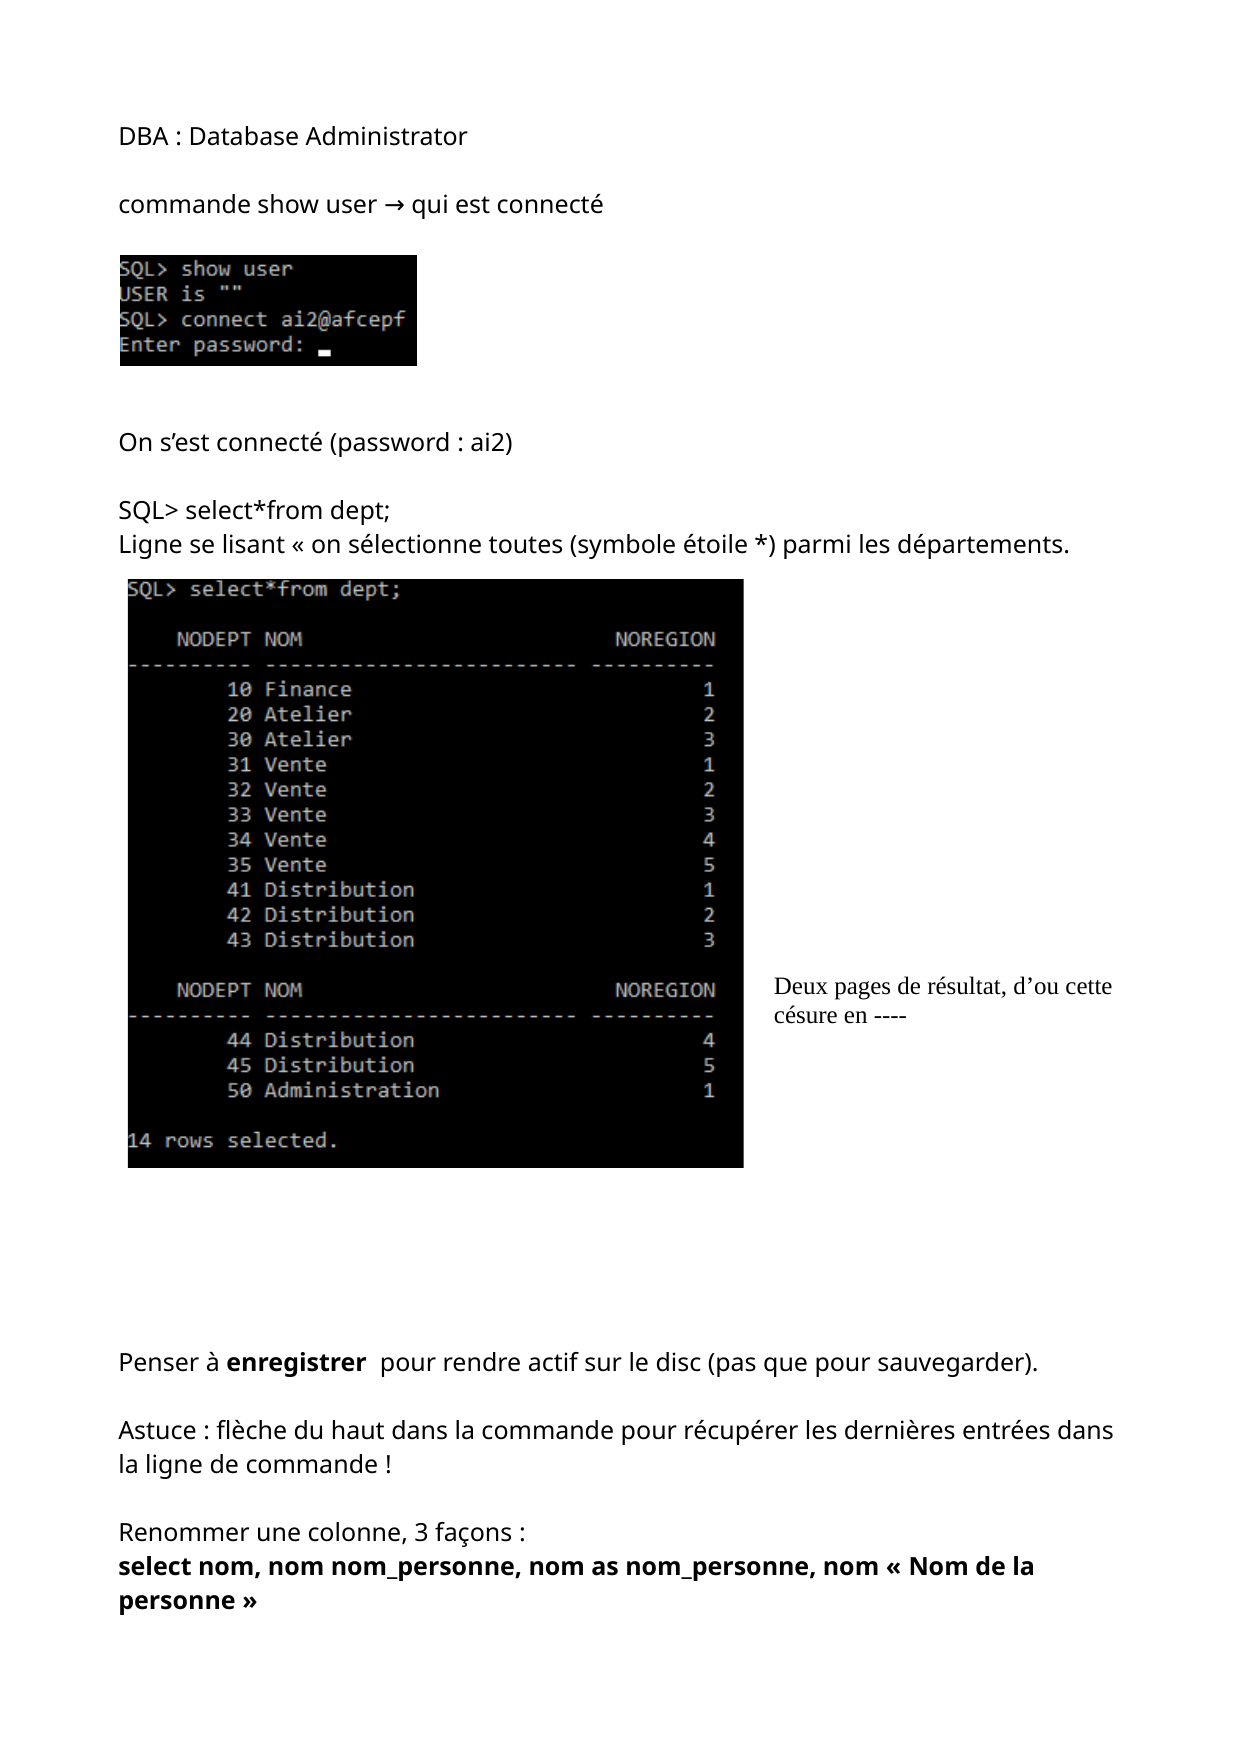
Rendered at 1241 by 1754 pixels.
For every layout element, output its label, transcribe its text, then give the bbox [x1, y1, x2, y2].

picture [120, 255, 417, 366]
text On s’est connecté (password : ai2) [118, 425, 1122, 459]
picture [127, 579, 744, 1168]
text SQL> select*from dept; [118, 493, 1122, 527]
text commande show user → qui est connecté [118, 186, 1122, 220]
text DBA : Database Administrator [118, 118, 1122, 152]
text Penser à enregistrer pour rendre actif sur le disc (pas que pour sauvegarder). [118, 1344, 1122, 1378]
text Renommer une colonne, 3 façons : select nom, nom nom_personne, nom as nom_personne, nom « Nom de la personne » [118, 1515, 1122, 1617]
text Ligne se lisant « on sélectionne toutes (symbole étoile *) parmi les départements. [118, 527, 1122, 561]
text Astuce : flèche du haut dans la commande pour récupérer les dernières entrées dans la ligne de commande ! [118, 1412, 1122, 1481]
